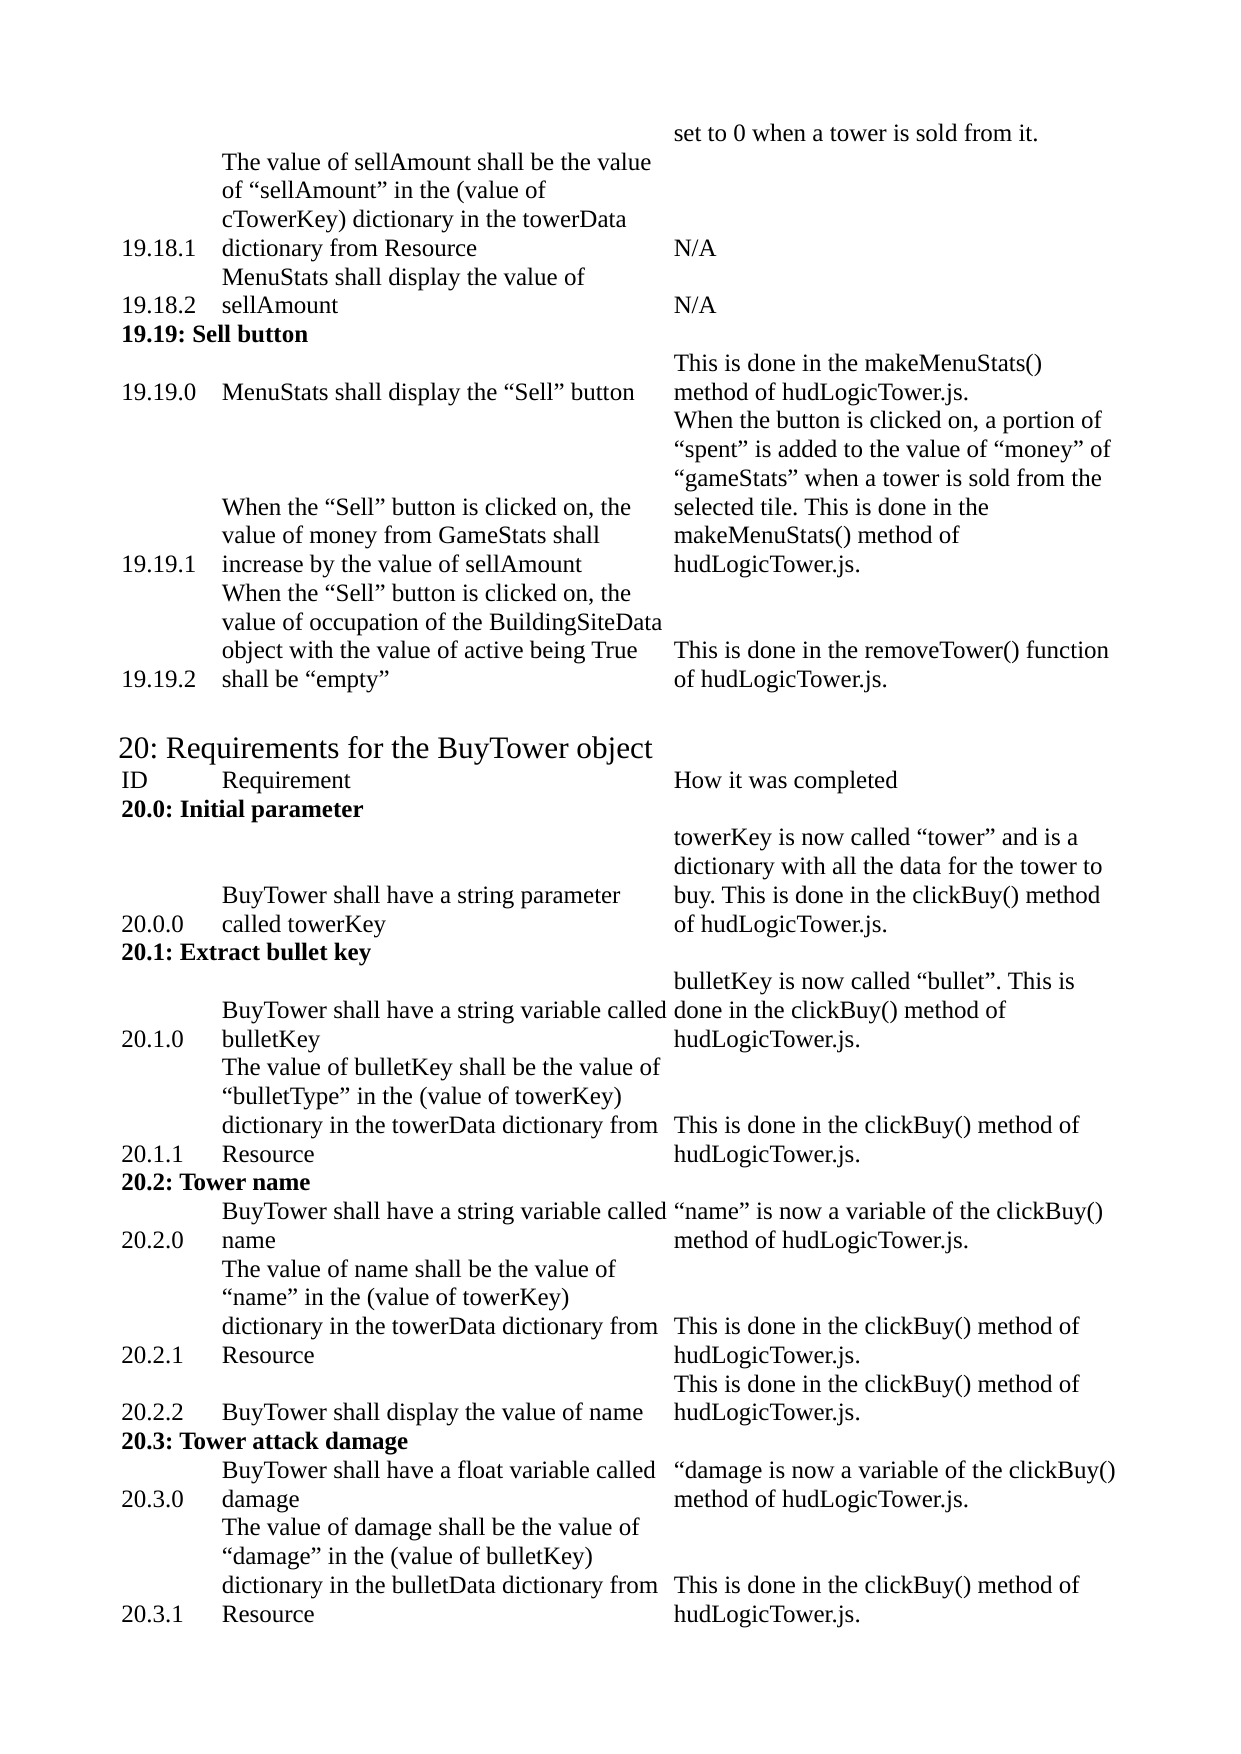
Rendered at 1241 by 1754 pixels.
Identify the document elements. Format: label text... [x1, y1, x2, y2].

table_cell BuyTower shall have a string variable called name [219, 1196, 670, 1254]
table_header ID [118, 765, 218, 794]
table_cell This is done in the makeMenuStats() method of hudLogicTower.js. [670, 348, 1122, 406]
table_cell 20.1.0 [118, 966, 218, 1052]
table_cell This is done in the clickBuy() method of hudLogicTower.js. [670, 1053, 1122, 1167]
table_cell 20.3: Tower attack damage [118, 1426, 1122, 1455]
table_cell BuyTower shall have a string parameter called towerKey [219, 823, 670, 937]
table_cell This is done in the clickBuy() method of hudLogicTower.js. [670, 1254, 1122, 1369]
table_cell N/A [670, 262, 1122, 319]
table_cell 19.18.2 [118, 262, 218, 319]
table_cell 19.19: Sell button [118, 319, 1122, 348]
table_cell [118, 118, 218, 147]
table_cell When the button is clicked on, a portion of “spent” is added to the value of “money” of “gameStats” when a tower is sold from the selected tile. This is done in the makeMenuStats() method of hudLogicTower.js. [670, 406, 1122, 578]
table_cell BuyTower shall have a float variable called damage [219, 1455, 670, 1512]
table_cell 20.2.0 [118, 1196, 218, 1254]
table_cell N/A [670, 147, 1122, 262]
table_cell [219, 118, 670, 147]
table_cell The value of sellAmount shall be the value of “sellAmount” in the (value of cTowerKey) dictionary in the towerData dictionary from Resource [219, 147, 670, 262]
table_cell This is done in the removeTower() function of hudLogicTower.js. [670, 578, 1122, 693]
table_cell bulletKey is now called “bullet”. This is done in the clickBuy() method of hudLogicTower.js. [670, 966, 1122, 1052]
table_cell 20.1: Extract bullet key [118, 938, 1122, 966]
table_cell 20.2.1 [118, 1254, 218, 1369]
table_cell MenuStats shall display the “Sell” button [219, 348, 670, 406]
table_cell 20.2: Tower name [118, 1168, 1122, 1196]
table_cell 19.19.2 [118, 578, 218, 693]
table_cell 20.0: Initial parameter [118, 794, 1122, 822]
table_cell BuyTower shall display the value of name [219, 1369, 670, 1426]
table_cell MenuStats shall display the value of sellAmount [219, 262, 670, 319]
table_cell 20.0.0 [118, 823, 218, 937]
table_cell When the “Sell” button is clicked on, the value of money from GameStats shall increase by the value of sellAmount [219, 406, 670, 578]
table_cell set to 0 when a tower is sold from it. [670, 118, 1122, 147]
table_header Requirement [219, 765, 670, 794]
table_cell “name” is now a variable of the clickBuy() method of hudLogicTower.js. [670, 1196, 1122, 1254]
table_cell 20.3.0 [118, 1455, 218, 1512]
table_cell When the “Sell” button is clicked on, the value of occupation of the BuildingSiteData object with the value of active being True shall be “empty” [219, 578, 670, 693]
text 20: Requirements for the BuyTower object [118, 729, 1122, 765]
table_cell 19.19.1 [118, 406, 218, 578]
table_cell 20.3.1 [118, 1513, 218, 1627]
table_cell towerKey is now called “tower” and is a dictionary with all the data for the tower to buy. This is done in the clickBuy() method of hudLogicTower.js. [670, 823, 1122, 937]
table_cell 20.2.2 [118, 1369, 218, 1426]
table_cell This is done in the clickBuy() method of hudLogicTower.js. [670, 1513, 1122, 1627]
table_cell This is done in the clickBuy() method of hudLogicTower.js. [670, 1369, 1122, 1426]
table_cell The value of name shall be the value of “name” in the (value of towerKey) dictionary in the towerData dictionary from Resource [219, 1254, 670, 1369]
table_header How it was completed [670, 765, 1122, 794]
table_cell BuyTower shall have a string variable called bulletKey [219, 966, 670, 1052]
table_cell The value of bulletKey shall be the value of “bulletType” in the (value of towerKey) dictionary in the towerData dictionary from Resource [219, 1053, 670, 1167]
table_cell “damage is now a variable of the clickBuy() method of hudLogicTower.js. [670, 1455, 1122, 1512]
table_cell 19.18.1 [118, 147, 218, 262]
table_cell The value of damage shall be the value of “damage” in the (value of bulletKey) dictionary in the bulletData dictionary from Resource [219, 1513, 670, 1627]
table_cell 20.1.1 [118, 1053, 218, 1167]
table_cell 19.19.0 [118, 348, 218, 406]
